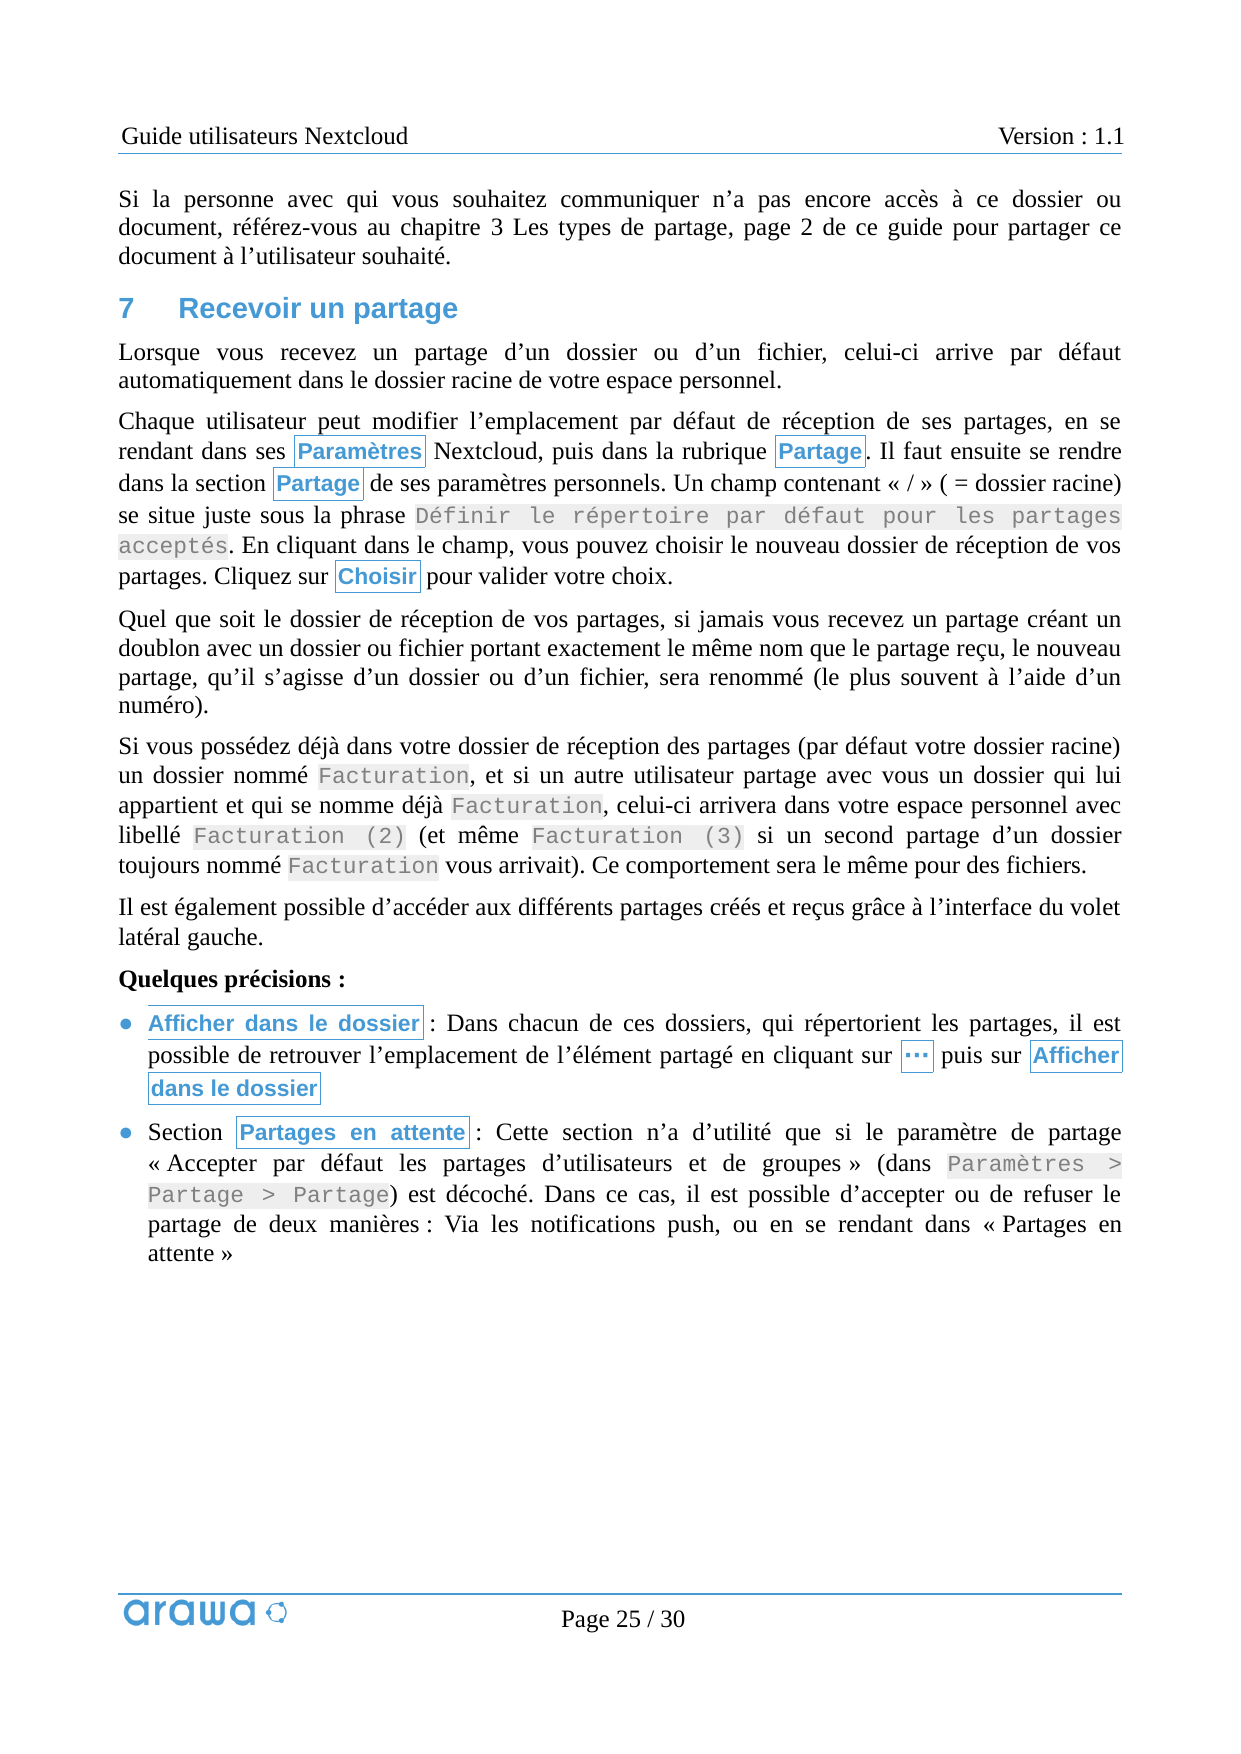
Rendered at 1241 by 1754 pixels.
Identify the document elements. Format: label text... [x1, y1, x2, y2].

list Section Partages en attente : Cette section n’a d’utilité que si le paramètre de partage « Accepter par défaut les partages d’utilisateurs et de groupes » (dans Paramètres > Partage > Partage) est décoché. Dans ce cas, il est possible d’accepter ou de refuser le partage de deux manières : Via les notifications push, ou en se rendant dans « Partages en attente » [118, 1116, 1122, 1266]
text Si vous possédez déjà dans votre dossier de réception des partages (par défaut votre dossier racine) un dossier nommé Facturation, et si un autre utilisateur partage avec vous un dossier qui lui appartient et qui se nomme déjà Facturation, celui-ci arrivera dans votre espace personnel avec libellé Facturation (2) (et même Facturation (3) si un second partage d’un dossier toujours nommé Facturation vous arrivait). Ce comportement sera le même pour des fichiers. [118, 731, 1122, 881]
subtitle Recevoir un partage [118, 291, 1122, 324]
picture [121, 1597, 290, 1628]
text Quel que soit le dossier de réception de vos partages, si jamais vous recevez un partage créant un doublon avec un dossier ou fichier portant exactement le même nom que le partage reçu, le nouveau partage, qu’il s’agisse d’un dossier ou d’un fichier, sera renommé (le plus souvent à l’aide d’un numéro). [118, 604, 1122, 719]
text Quelques précisions : [118, 964, 1122, 993]
list Afficher dans le dossier : Dans chacun de ces dossiers, qui répertorient les partages, il est possible de retrouver l’emplacement de l’élément partagé en cliquant sur ⋅⋅⋅ puis sur Afficher dans le dossier [118, 1005, 1122, 1104]
text Lorsque vous recevez un partage d’un dossier ou d’un fichier, celui-ci arrive par défaut automatiquement dans le dossier racine de votre espace personnel. [118, 337, 1122, 394]
text Chaque utilisateur peut modifier l’emplacement par défaut de réception de ses partages, en se rendant dans ses Paramètres Nextcloud, puis dans la rubrique Partage. Il faut ensuite se rendre dans la section Partage de ses paramètres personnels. Un champ contenant « / » ( = dossier racine) se situe juste sous la phrase Définir le répertoire par défaut pour les partages acceptés. En cliquant dans le champ, vous pouvez choisir le nouveau dossier de réception de vos partages. Cliquez sur Choisir pour valider votre choix. [118, 406, 1122, 592]
text Si la personne avec qui vous souhaitez communiquer n’a pas encore accès à ce dossier ou document, référez-vous au chapitre 3 Les types de partage, page 2 de ce guide pour partager ce document à l’utilisateur souhaité. [118, 184, 1122, 270]
text Il est également possible d’accéder aux différents partages créés et reçus grâce à l’interface du volet latéral gauche. [118, 892, 1122, 952]
